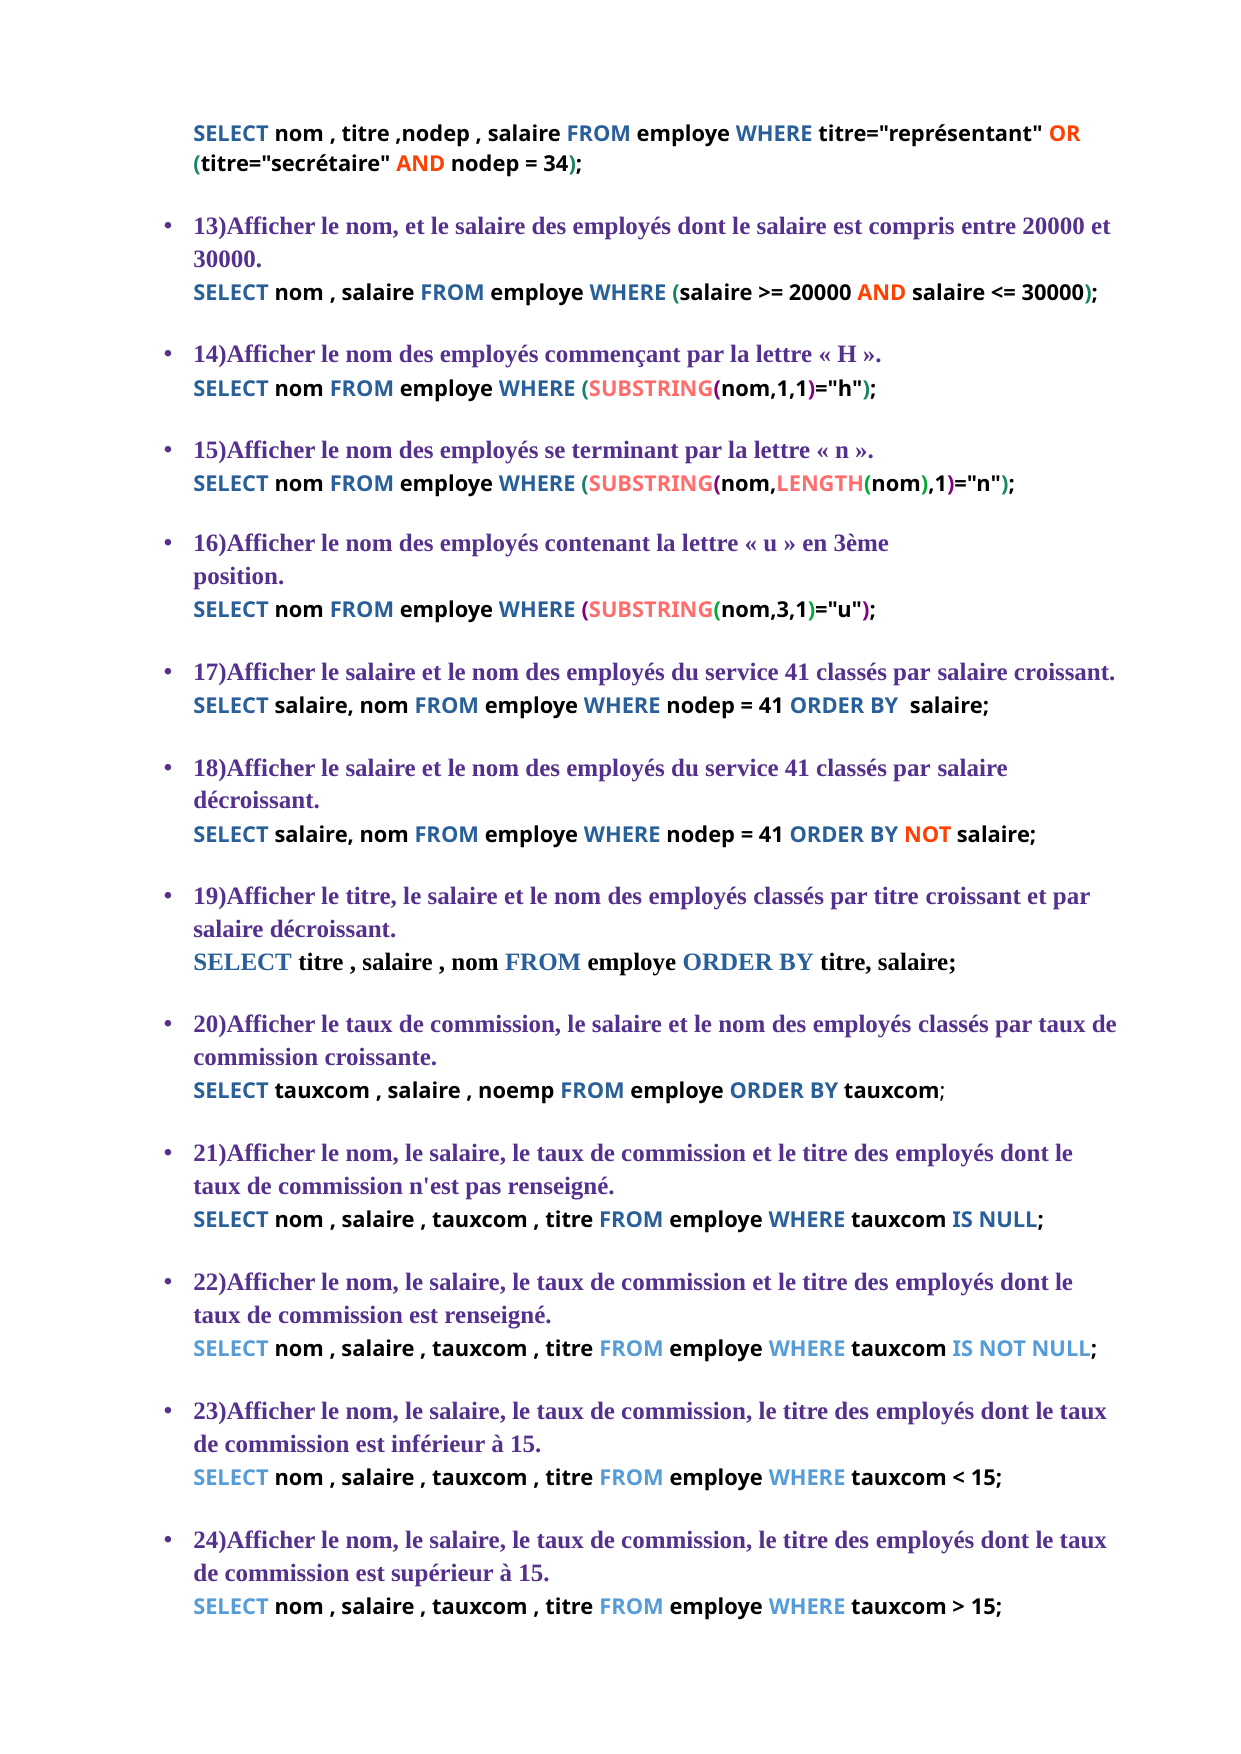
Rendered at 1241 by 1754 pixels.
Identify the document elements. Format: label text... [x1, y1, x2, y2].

list SELECT nom , salaire , tauxcom , titre FROM employe WHERE tauxcom > 15; [164, 1591, 1122, 1621]
list SELECT nom FROM employe WHERE (SUBSTRING(nom,LENGTH(nom),1)="n"); [164, 468, 1122, 498]
list 20)Afficher le taux de commission, le salaire et le nom des employés classés par taux de commission croissante. [164, 1009, 1122, 1071]
list SELECT salaire, nom FROM employe WHERE nodep = 41 ORDER BY NOT salaire; [164, 819, 1122, 848]
list SELECT titre , salaire , nom FROM employe ORDER BY titre, salaire; [164, 947, 1122, 976]
list 22)Afficher le nom, le salaire, le taux de commission et le titre des employés dont le taux de commission est renseigné. [164, 1267, 1122, 1329]
list SELECT nom , salaire , tauxcom , titre FROM employe WHERE tauxcom IS NOT NULL; [164, 1333, 1122, 1363]
list SELECT tauxcom , salaire , noemp FROM employe ORDER BY tauxcom; [164, 1075, 1122, 1105]
list 17)Afficher le salaire et le nom des employés du service 41 classés par salaire croissant. [164, 657, 1122, 686]
list 19)Afficher le titre, le salaire et le nom des employés classés par titre croissant et par salaire décroissant. [164, 881, 1122, 943]
list 24)Afficher le nom, le salaire, le taux de commission, le titre des employés dont le taux de commission est supérieur à 15. [164, 1525, 1122, 1586]
list SELECT nom , titre ,nodep , salaire FROM employe WHERE titre="représentant" OR (titre="secrétaire" AND nodep = 34); [164, 118, 1122, 178]
list SELECT nom , salaire , tauxcom , titre FROM employe WHERE tauxcom < 15; [164, 1462, 1122, 1492]
list 21)Afficher le nom, le salaire, le taux de commission et le titre des employés dont le taux de commission n'est pas renseigné. [164, 1138, 1122, 1200]
list SELECT nom FROM employe WHERE (SUBSTRING(nom,1,1)="h"); [164, 373, 1122, 402]
list SELECT nom , salaire FROM employe WHERE (salaire >= 20000 AND salaire <= 30000); [164, 277, 1122, 307]
list SELECT salaire, nom FROM employe WHERE nodep = 41 ORDER BY salaire; [164, 690, 1122, 719]
list SELECT nom FROM employe WHERE (SUBSTRING(nom,3,1)="u"); [164, 594, 1122, 624]
list 14)Afficher le nom des employés commençant par la lettre « H ». [164, 339, 1122, 368]
list 18)Afficher le salaire et le nom des employés du service 41 classés par salaire décroissant. [164, 753, 1122, 814]
list 23)Afficher le nom, le salaire, le taux de commission, le titre des employés dont le taux de commission est inférieur à 15. [164, 1396, 1122, 1458]
list SELECT nom , salaire , tauxcom , titre FROM employe WHERE tauxcom IS NULL; [164, 1204, 1122, 1234]
list 15)Afficher le nom des employés se terminant par la lettre « n ». [164, 435, 1122, 464]
list 16)Afficher le nom des employés contenant la lettre « u » en 3ème position. [164, 528, 1122, 590]
list 13)Afficher le nom, et le salaire des employés dont le salaire est compris entre 20000 et 30000. [164, 211, 1122, 272]
